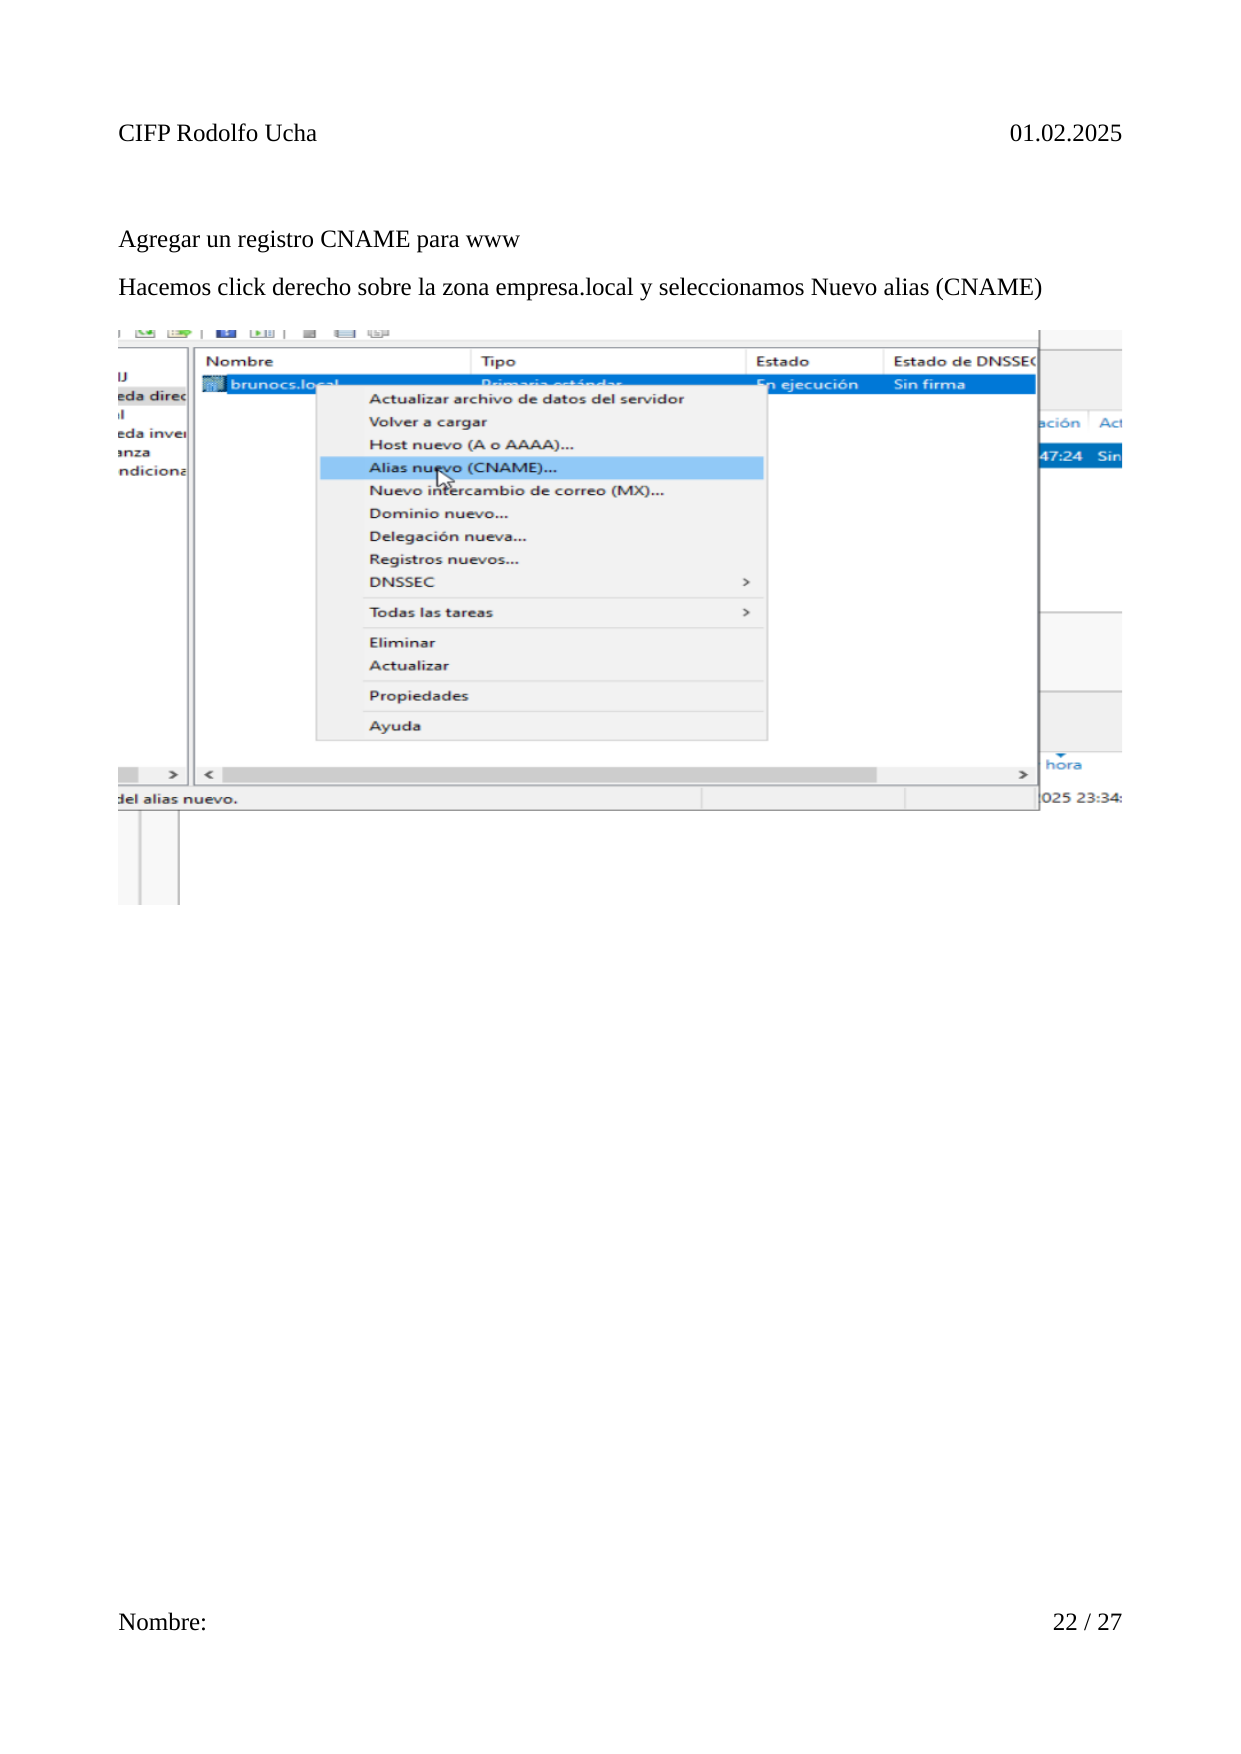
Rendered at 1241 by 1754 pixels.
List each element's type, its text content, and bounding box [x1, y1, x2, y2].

text Agregar un registro CNAME para www [118, 224, 1122, 253]
picture [118, 330, 1123, 905]
text Hacemos click derecho sobre la zona empresa.local y seleccionamos Nuevo alias (CNAME) [118, 272, 1122, 300]
